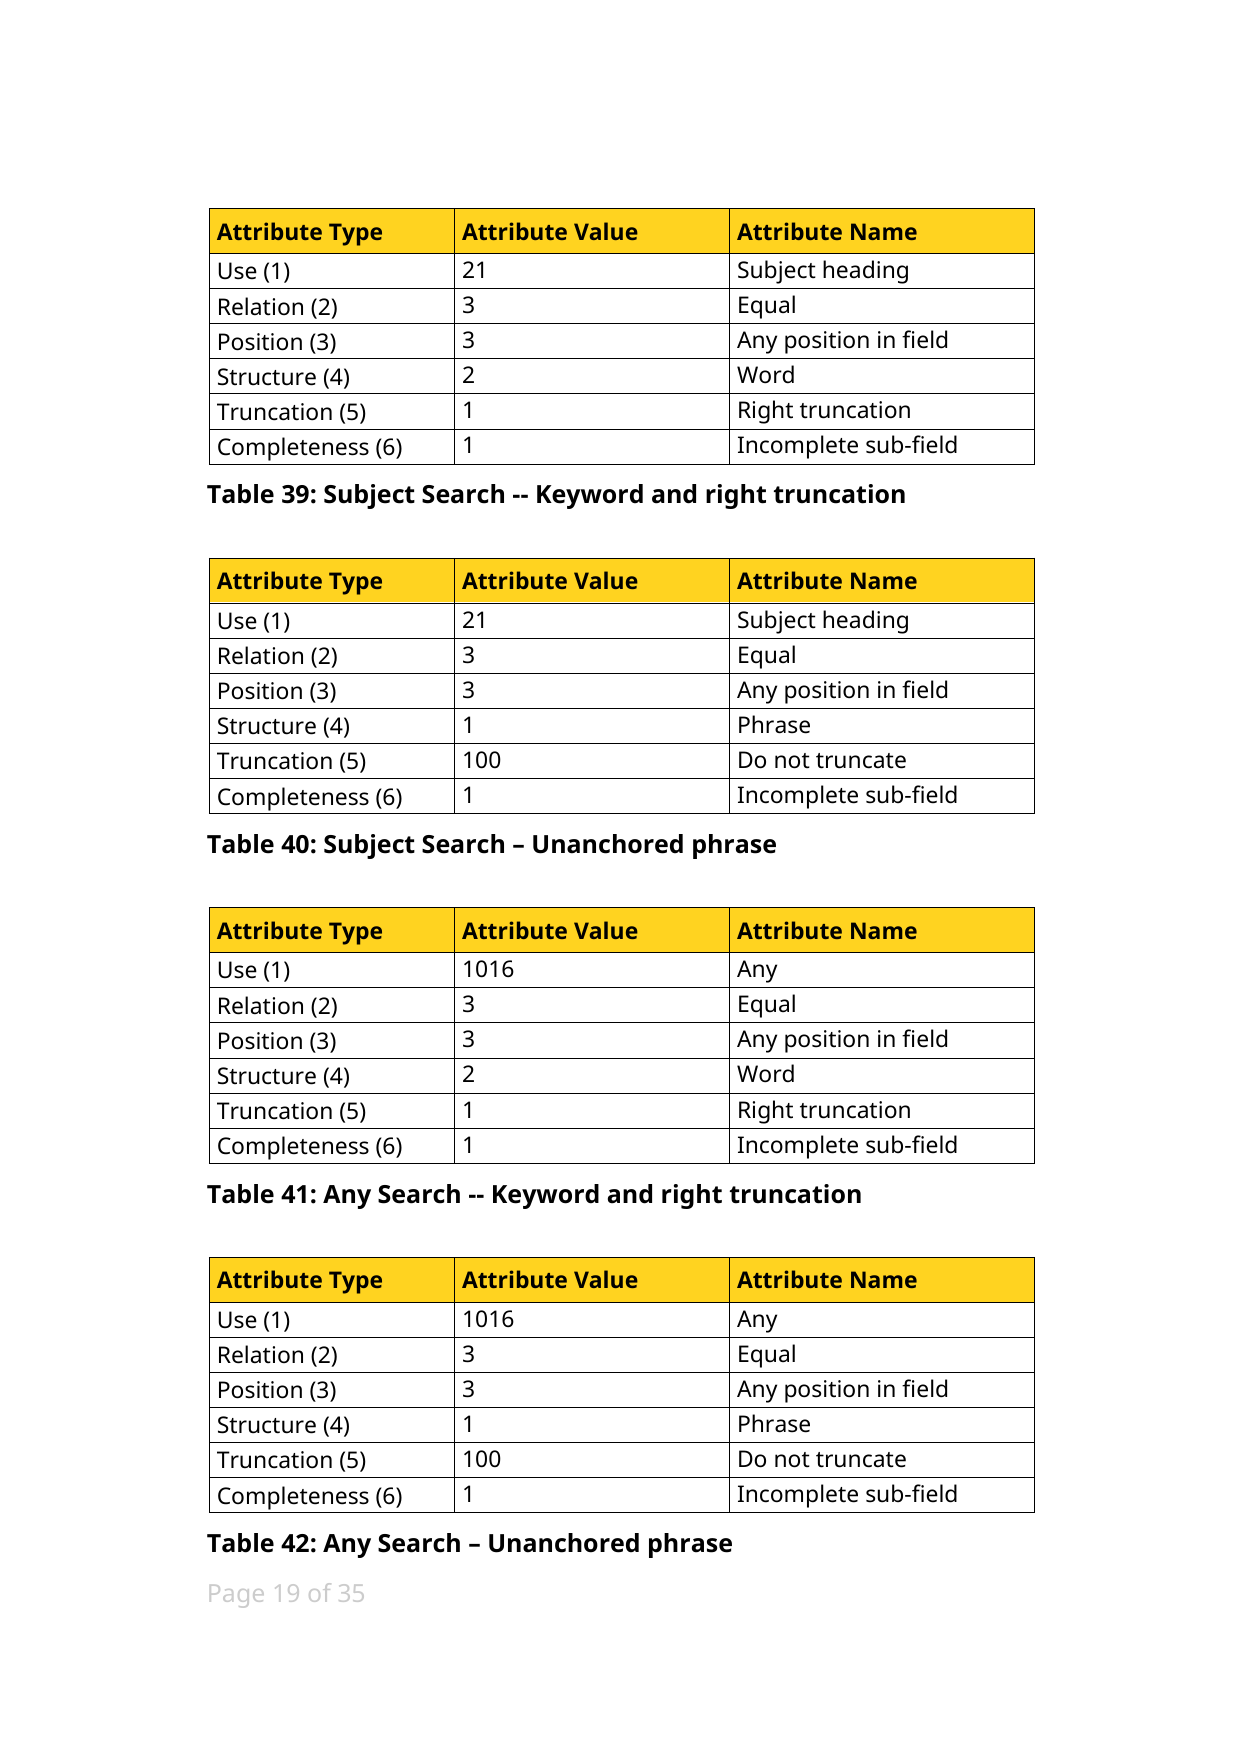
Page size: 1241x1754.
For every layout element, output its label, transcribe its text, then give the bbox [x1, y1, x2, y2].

table_cell Truncation (5) [210, 1094, 454, 1128]
table_cell Incomplete sub-field [730, 779, 1034, 813]
text Table 40: Subject Search – Unanchored phrase [207, 827, 1033, 861]
table_header Attribute Type [210, 559, 454, 602]
table_cell 3 [455, 674, 729, 708]
table_cell Use (1) [210, 254, 454, 288]
table_cell 3 [455, 1338, 729, 1372]
table_cell 1 [455, 430, 729, 463]
text Table 42: Any Search – Unanchored phrase [207, 1526, 1033, 1560]
table_cell Completeness (6) [210, 1478, 454, 1512]
table_cell Incomplete sub-field [730, 1129, 1034, 1163]
table_cell Any position in field [730, 1373, 1034, 1407]
table_cell Relation (2) [210, 988, 454, 1022]
table_cell Equal [730, 639, 1034, 673]
table_cell Phrase [730, 1408, 1034, 1442]
table_cell 3 [455, 1373, 729, 1407]
table_cell Completeness (6) [210, 1129, 454, 1163]
table_cell Structure (4) [210, 709, 454, 743]
table_cell 1 [455, 1094, 729, 1128]
text Table 41: Any Search -- Keyword and right truncation [207, 1176, 1033, 1210]
table_cell 1 [455, 779, 729, 813]
table_header Attribute Type [210, 1258, 454, 1302]
table_cell Any position in field [730, 324, 1034, 358]
text Table 39: Subject Search -- Keyword and right truncation [207, 477, 1033, 511]
table_cell Any position in field [730, 674, 1034, 708]
table_cell Right truncation [730, 1094, 1034, 1128]
table_cell 2 [455, 1059, 729, 1092]
table_cell 2 [455, 359, 729, 393]
table_header Attribute Value [455, 1258, 729, 1302]
table_cell 1 [455, 1478, 729, 1512]
table_cell 1 [455, 709, 729, 743]
table_header Attribute Name [730, 209, 1034, 253]
table_cell Structure (4) [210, 359, 454, 393]
table_cell 3 [455, 988, 729, 1022]
table_cell 3 [455, 1023, 729, 1057]
table_header Attribute Type [210, 209, 454, 253]
table_cell 100 [455, 744, 729, 778]
table_cell Relation (2) [210, 1338, 454, 1372]
table_cell Equal [730, 988, 1034, 1022]
table_cell Word [730, 359, 1034, 393]
table_cell Any position in field [730, 1023, 1034, 1057]
table_cell 1 [455, 394, 729, 428]
table_cell Use (1) [210, 953, 454, 987]
table_cell 100 [455, 1443, 729, 1477]
table_header Attribute Name [730, 559, 1034, 602]
table_cell Any [730, 953, 1034, 987]
table_cell Incomplete sub-field [730, 1478, 1034, 1512]
table_cell Position (3) [210, 324, 454, 358]
table_cell 1 [455, 1129, 729, 1163]
table_cell Completeness (6) [210, 430, 454, 463]
table_cell Truncation (5) [210, 1443, 454, 1477]
table_cell 21 [455, 604, 729, 638]
table_cell 1016 [455, 953, 729, 987]
table_cell Completeness (6) [210, 779, 454, 813]
table_cell Equal [730, 1338, 1034, 1372]
table_header Attribute Type [210, 908, 454, 952]
table_cell Phrase [730, 709, 1034, 743]
table_cell 21 [455, 254, 729, 288]
table_header Attribute Value [455, 908, 729, 952]
table_cell Truncation (5) [210, 744, 454, 778]
table_cell Position (3) [210, 1023, 454, 1057]
table_cell Word [730, 1059, 1034, 1092]
table_cell Any [730, 1303, 1034, 1337]
table_header Attribute Name [730, 1258, 1034, 1302]
table_header Attribute Value [455, 209, 729, 253]
table_cell Do not truncate [730, 1443, 1034, 1477]
table_cell 3 [455, 289, 729, 323]
table_cell Use (1) [210, 604, 454, 638]
table_cell 3 [455, 324, 729, 358]
table_cell Position (3) [210, 1373, 454, 1407]
table_cell Structure (4) [210, 1059, 454, 1092]
table_cell Structure (4) [210, 1408, 454, 1442]
table_cell Position (3) [210, 674, 454, 708]
table_cell Truncation (5) [210, 394, 454, 428]
table_cell Use (1) [210, 1303, 454, 1337]
table_header Attribute Value [455, 559, 729, 602]
table_cell Relation (2) [210, 639, 454, 673]
table_cell Equal [730, 289, 1034, 323]
table_cell Subject heading [730, 604, 1034, 638]
table_cell Do not truncate [730, 744, 1034, 778]
table_cell Right truncation [730, 394, 1034, 428]
table_cell 3 [455, 639, 729, 673]
table_cell Incomplete sub-field [730, 430, 1034, 463]
table_header Attribute Name [730, 908, 1034, 952]
table_cell 1 [455, 1408, 729, 1442]
table_cell 1016 [455, 1303, 729, 1337]
table_cell Subject heading [730, 254, 1034, 288]
table_cell Relation (2) [210, 289, 454, 323]
